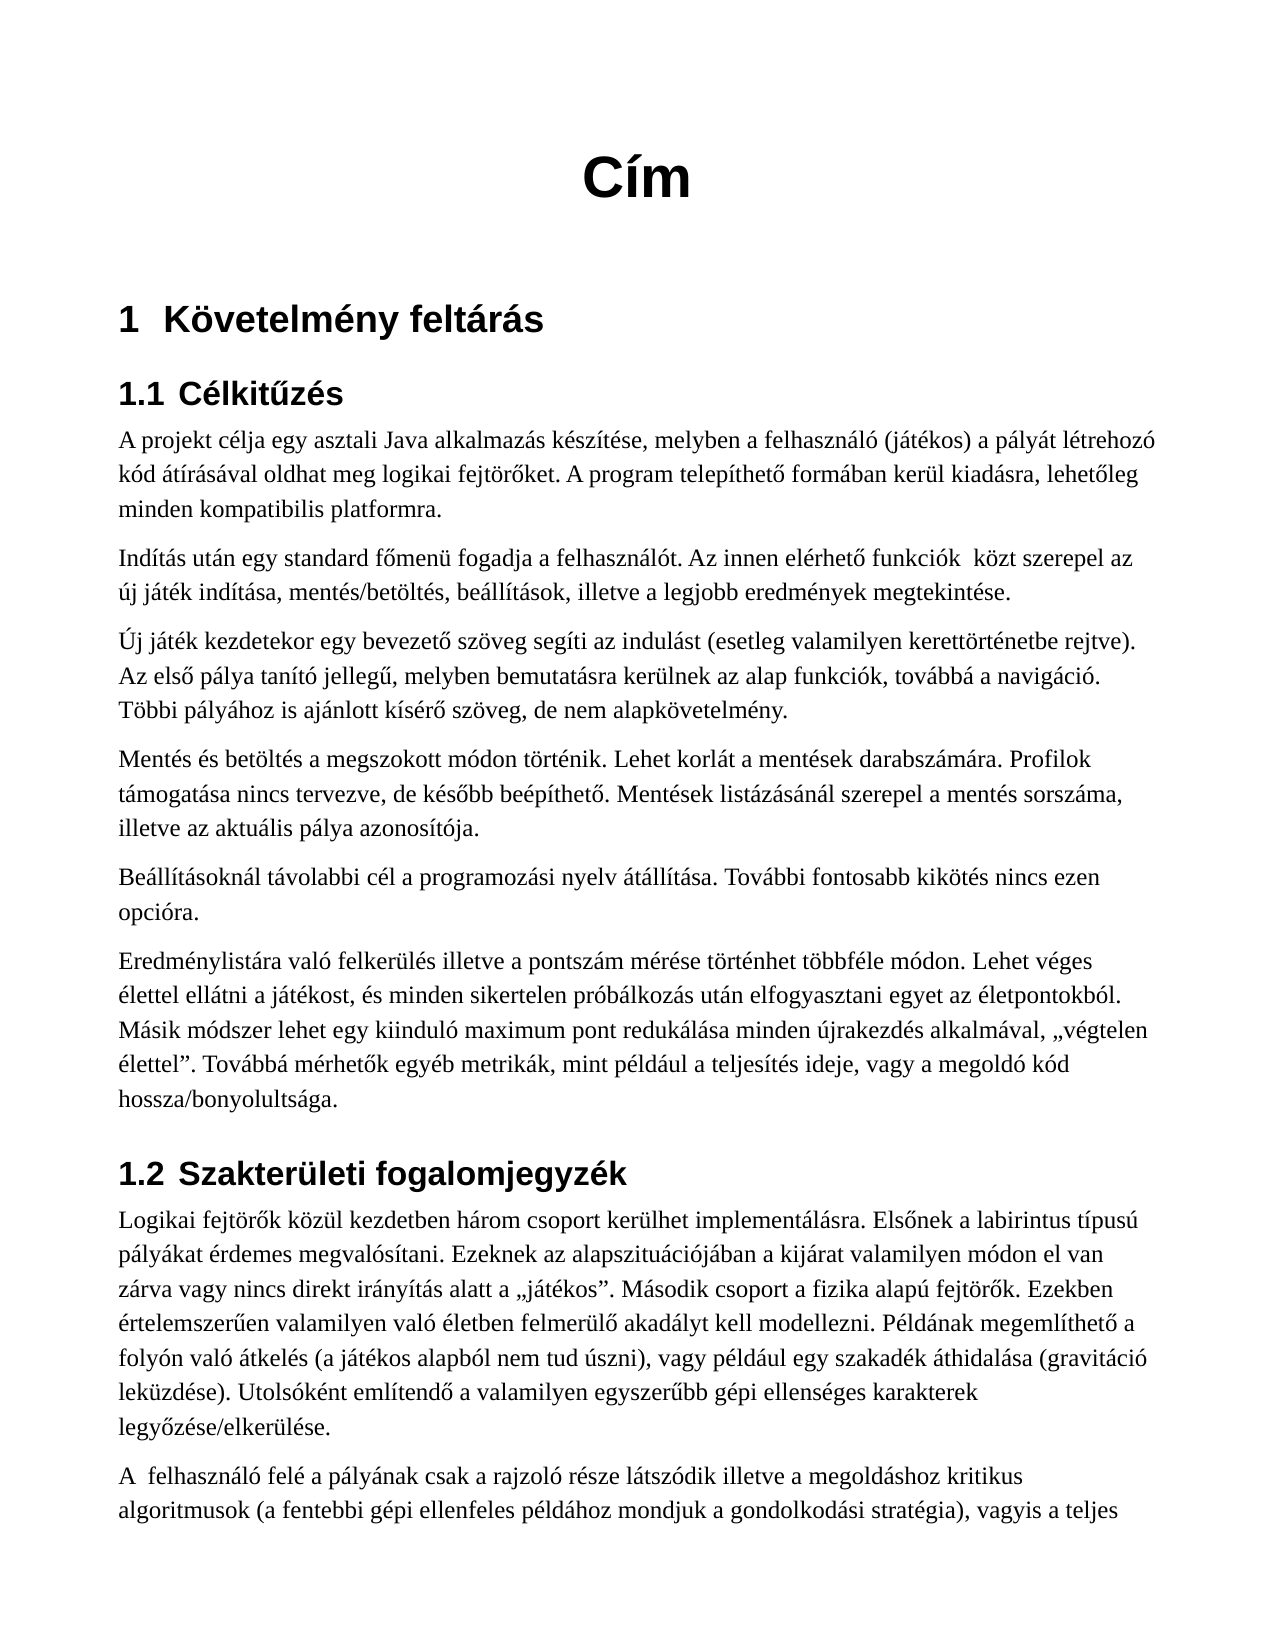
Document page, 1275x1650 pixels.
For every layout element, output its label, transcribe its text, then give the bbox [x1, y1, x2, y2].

text Logikai fejtörők közül kezdetben három csoport kerülhet implementálásra. Elsőnek a labirintus típusú pályákat érdemes megvalósítani. Ezeknek az alapszituációjában a kijárat valamilyen módon el van zárva vagy nincs direkt irányítás alatt a „játékos”. Második csoport a fizika alapú fejtörők. Ezekben értelemszerűen valamilyen való életben felmerülő akadályt kell modellezni. Példának megemlíthető a folyón való átkelés (a játékos alapból nem tud úszni), vagy például egy szakadék áthidalása (gravitáció leküzdése). Utolsóként említendő a valamilyen egyszerűbb gépi ellenséges karakterek legyőzése/elkerülése. [118, 1205, 1157, 1441]
subtitle Szakterületi fogalomjegyzék [118, 1154, 1157, 1192]
text A felhasználó felé a pályának csak a rajzoló része látszódik illetve a megoldáshoz kritikus algoritmusok (a fentebbi gépi ellenfeles példához mondjuk a gondolkodási stratégia), vagyis a teljes [118, 1461, 1157, 1524]
subtitle Követelmény feltárás [118, 297, 1157, 340]
text A projekt célja egy asztali Java alkalmazás készítése, melyben a felhasználó (játékos) a pályát létrehozó kód átírásával oldhat meg logikai fejtörőket. A program telepíthető formában kerül kiadásra, lehetőleg minden kompatibilis platformra. [118, 425, 1157, 523]
text Új játék kezdetekor egy bevezető szöveg segíti az indulást (esetleg valamilyen kerettörténetbe rejtve). Az első pálya tanító jellegű, melyben bemutatásra kerülnek az alap funkciók, továbbá a navigáció. Többi pályához is ajánlott kísérő szöveg, de nem alapkövetelmény. [118, 626, 1157, 724]
text Mentés és betöltés a megszokott módon történik. Lehet korlát a mentések darabszámára. Profilok támogatása nincs tervezve, de később beépíthető. Mentések listázásánál szerepel a mentés sorszáma, illetve az aktuális pálya azonosítója. [118, 744, 1157, 842]
title Cím [118, 143, 1157, 210]
subtitle Célkitűzés [118, 374, 1157, 412]
text Indítás után egy standard főmenü fogadja a felhasználót. Az innen elérhető funkciók közt szerepel az új játék indítása, mentés/betöltés, beállítások, illetve a legjobb eredmények megtekintése. [118, 543, 1157, 606]
text Beállításoknál távolabbi cél a programozási nyelv átállítása. További fontosabb kikötés nincs ezen opcióra. [118, 862, 1157, 926]
text Eredménylistára való felkerülés illetve a pontszám mérése történhet többféle módon. Lehet véges élettel ellátni a játékost, és minden sikertelen próbálkozás után elfogyasztani egyet az életpontokból. Másik módszer lehet egy kiinduló maximum pont redukálása minden újrakezdés alkalmával, „végtelen élettel”. Továbbá mérhetők egyéb metrikák, mint például a teljesítés ideje, vagy a megoldó kód hossza/bonyolultsága. [118, 946, 1157, 1113]
